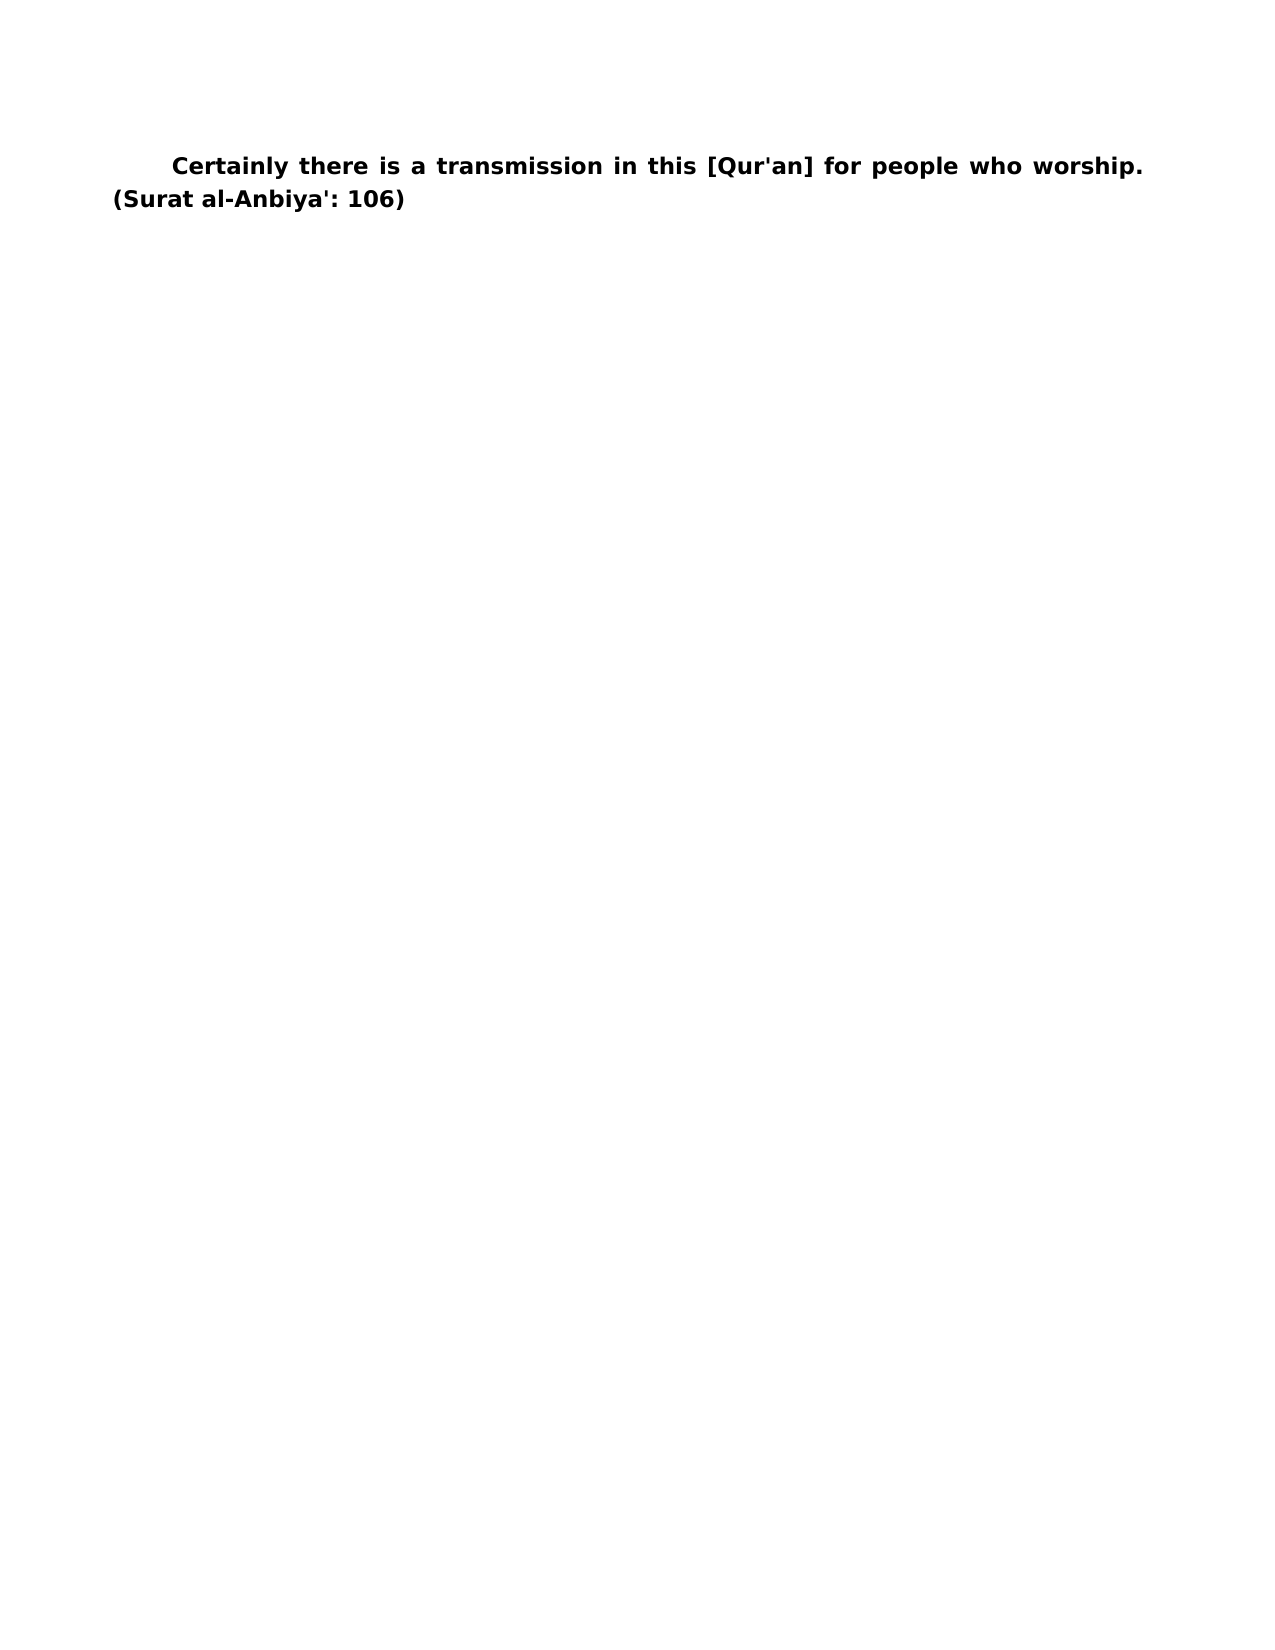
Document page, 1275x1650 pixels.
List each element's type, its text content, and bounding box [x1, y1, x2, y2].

text Certainly there is a transmission in this [Qur'an] for people who worship. (Surat al-Anbiya': 106) [112, 148, 1145, 214]
